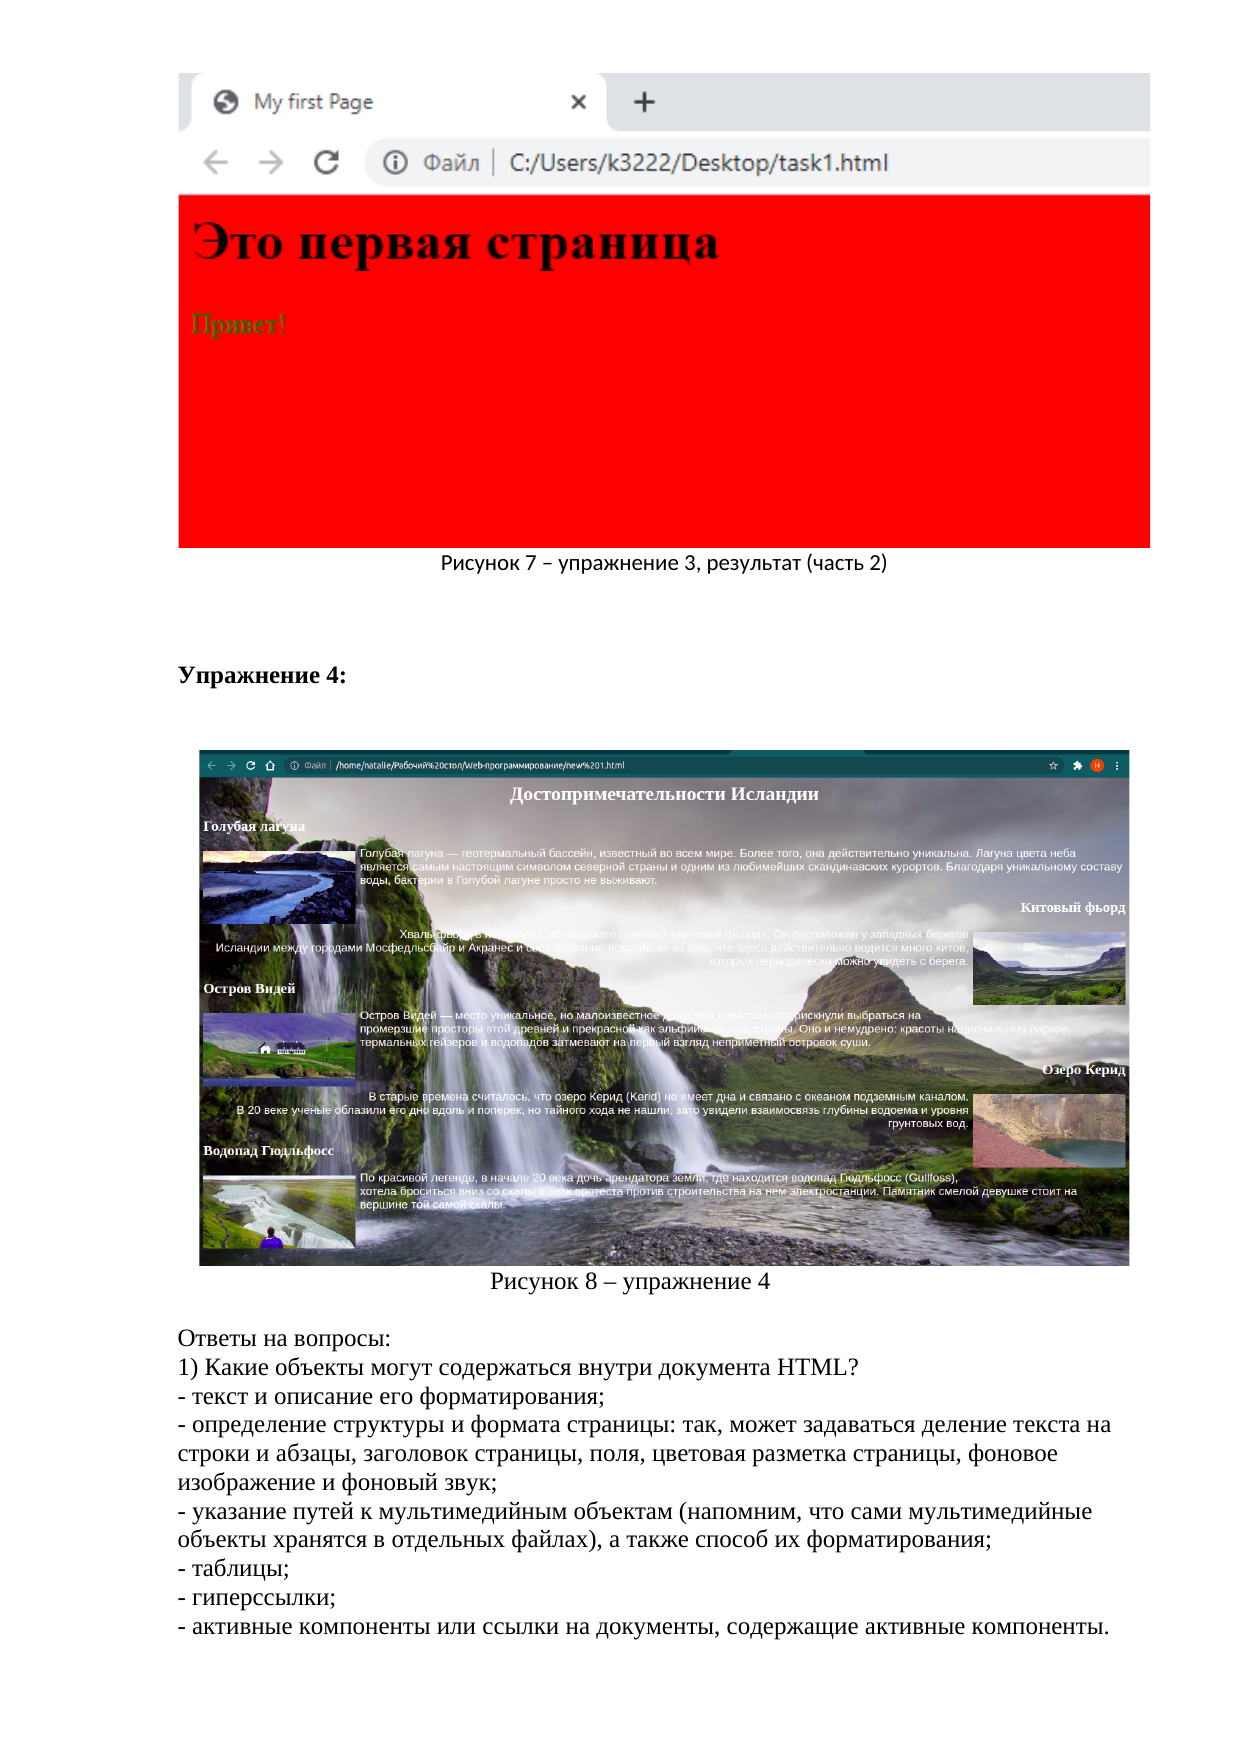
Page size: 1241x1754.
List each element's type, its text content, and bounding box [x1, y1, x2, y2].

text 1) Какие объекты могут содержаться внутри документа HTML? [177, 1352, 1152, 1381]
text - текст и описание его форматирования; [177, 1381, 1152, 1409]
text Рисунок 7 – упражнение 3, результат (часть 2) [177, 548, 1152, 576]
text - активные компоненты или ссылки на документы, содержащие активные компоненты. [177, 1611, 1152, 1639]
text - гиперссылки; [177, 1582, 1152, 1611]
picture [199, 750, 1130, 1266]
text - указание путей к мультимедийным объектам (напомним, что сами мультимедийные объекты хранятся в отдельных файлах), а также способ их форматирования; [177, 1496, 1152, 1553]
text Упражнение 4: [177, 660, 1152, 689]
text - таблицы; [177, 1553, 1152, 1582]
text - определение структуры и формата страницы: так, может задаваться деление текста на строки и абзацы, заголовок страницы, поля, цветовая разметка страницы, фоновое изображение и фоновый звук; [177, 1409, 1152, 1496]
text Ответы на вопросы: [177, 1323, 1152, 1352]
text Рисунок 8 – упражнение 4 [177, 746, 1152, 1294]
